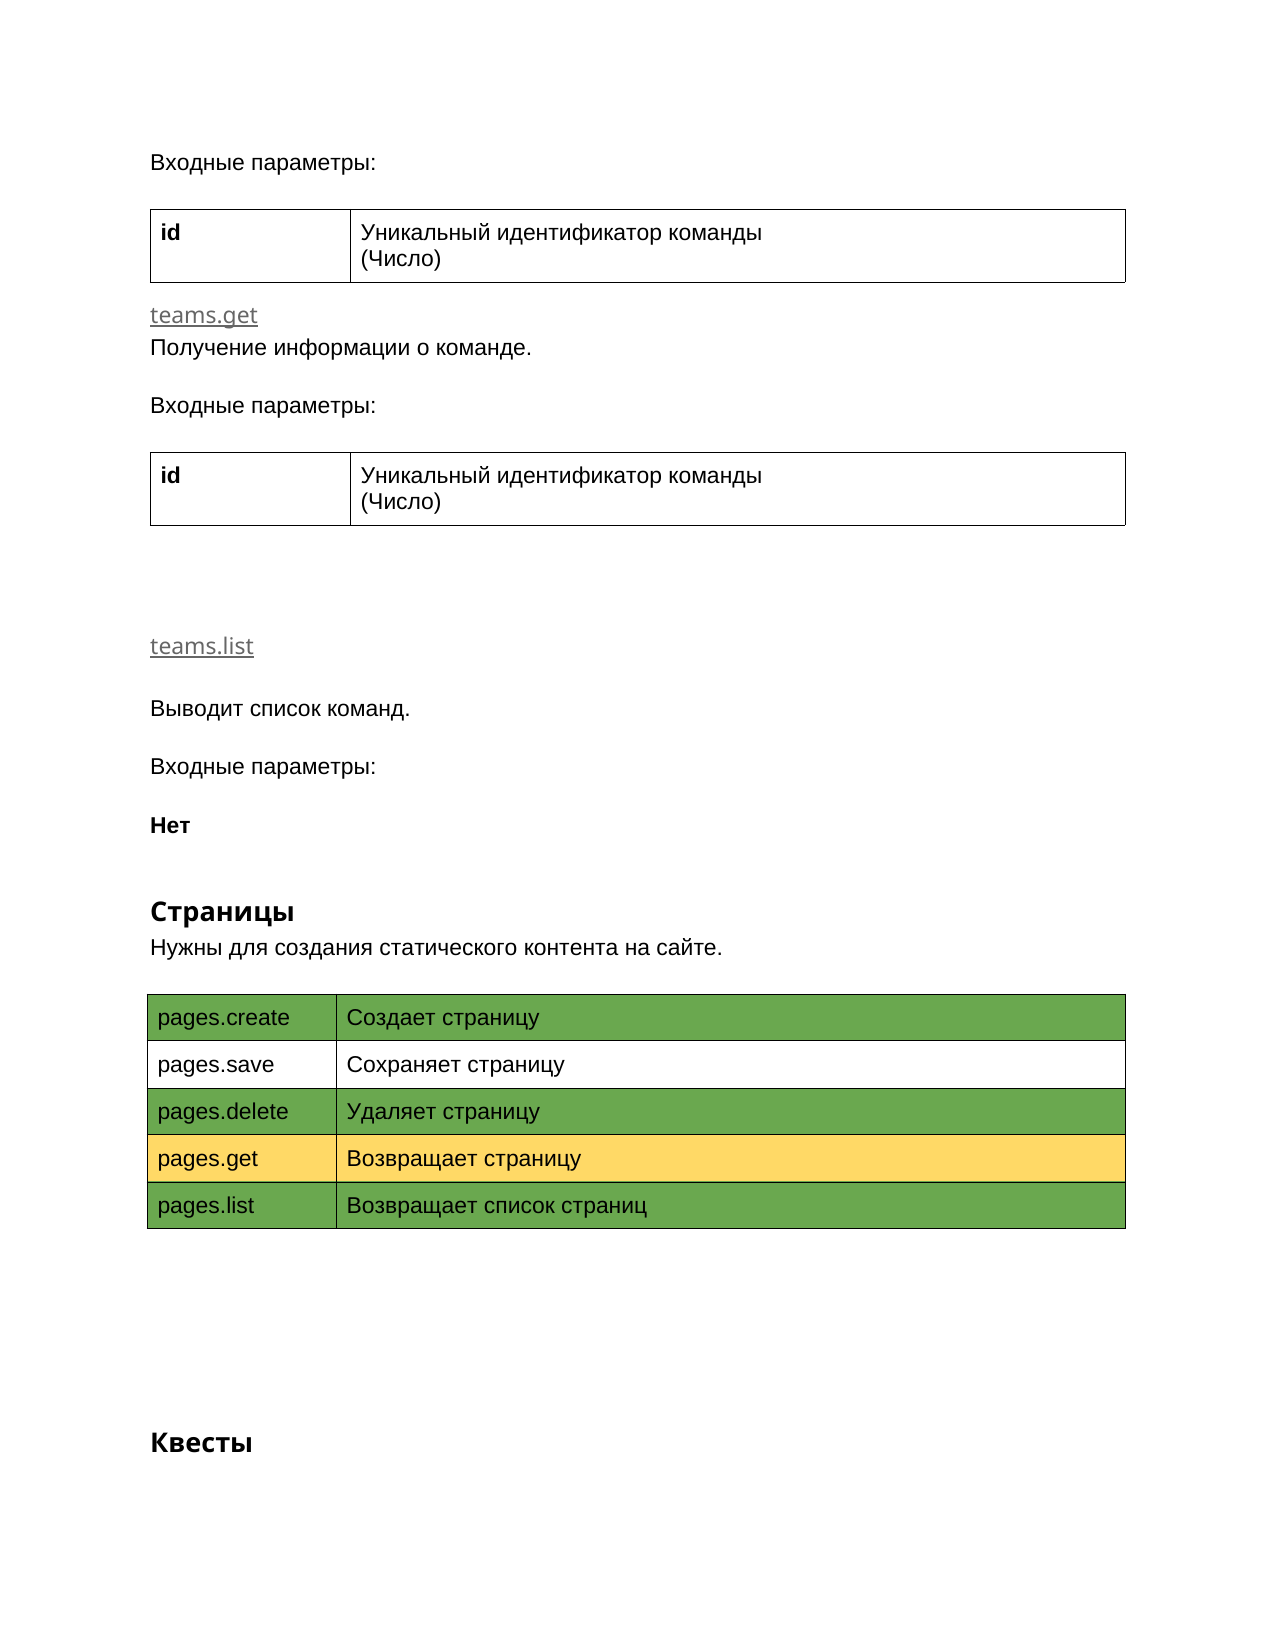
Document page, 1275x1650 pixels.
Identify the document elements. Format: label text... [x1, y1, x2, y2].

text Входные параметры: [150, 754, 1125, 779]
table_header pages.create [148, 995, 336, 1040]
table_cell Сохраняет страницу [337, 1041, 1125, 1087]
table_cell Возвращает страницу [337, 1135, 1125, 1181]
text Входные параметры: [150, 150, 1125, 176]
text Входные параметры: [150, 393, 1125, 419]
subtitle teams.get [150, 298, 1125, 330]
table_header Создает страницу [337, 995, 1125, 1040]
table_cell pages.list [148, 1183, 336, 1228]
table_cell pages.get [148, 1135, 336, 1181]
table_cell Удаляет страницу [337, 1089, 1125, 1134]
text Нет [150, 813, 1125, 838]
table_header id [151, 210, 350, 281]
text Нужны для создания статического контента на сайте. [150, 935, 1125, 960]
subtitle teams.list [150, 630, 1125, 661]
table_cell Возвращает список страниц [337, 1183, 1125, 1228]
table_cell pages.delete [148, 1089, 336, 1134]
table_header id [151, 453, 350, 524]
table_header Уникальный идентификатор команды (Число) [351, 453, 1125, 524]
subtitle Квесты [150, 1423, 1125, 1460]
table_cell pages.save [148, 1041, 336, 1087]
table_header Уникальный идентификатор команды (Число) [351, 210, 1125, 281]
text Получение информации о команде. [150, 334, 1125, 360]
subtitle Страницы [150, 892, 1125, 929]
text Выводит список команд. [150, 695, 1125, 721]
